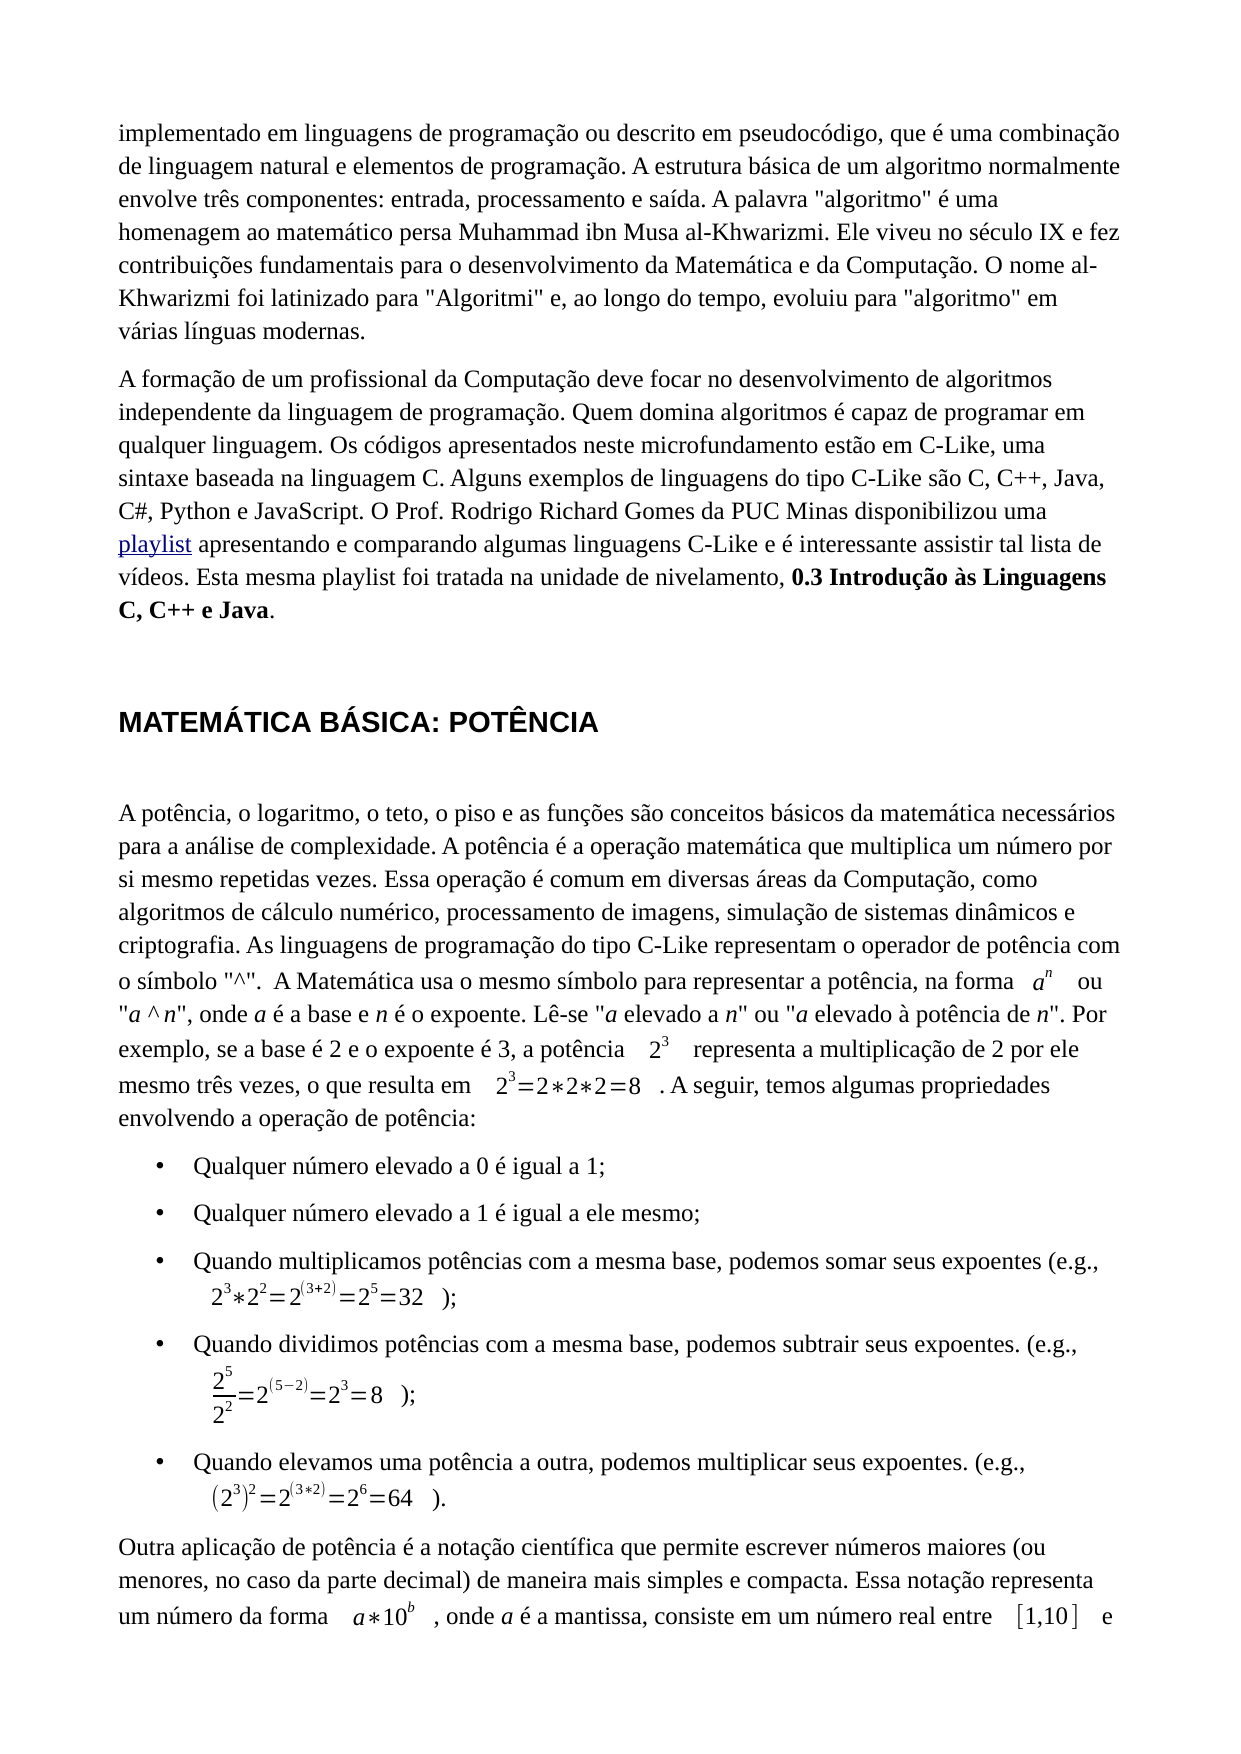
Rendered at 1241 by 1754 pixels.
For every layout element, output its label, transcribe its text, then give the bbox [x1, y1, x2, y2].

text A potência, o logaritmo, o teto, o piso e as funções são conceitos básicos da matemática necessários para a análise de complexidade. A potência é a operação matemática que multiplica um número por si mesmo repetidas vezes. Essa operação é comum em diversas áreas da Computação, como algoritmos de cálculo numérico, processamento de imagens, simulação de sistemas dinâmicos e criptografia. As linguagens de programação do tipo C-Like representam o operador de potência com o símbolo "^". A Matemática usa o mesmo símbolo para representar a potência, na forma ou "a ^ n", onde a é a base e n é o expoente. Lê-se "a elevado a n" ou "a elevado à potência de n". Por exemplo, se a base é 2 e o expoente é 3, a potência representa a multiplicação de 2 por ele mesmo três vezes, o que resulta em . A seguir, temos algumas propriedades envolvendo a operação de potência: [118, 798, 1122, 1132]
list Quando dividimos potências com a mesma base, podemos subtrair seus expoentes. (e.g.,); [156, 1329, 1122, 1428]
list Quando elevamos uma potência a outra, podemos multiplicar seus expoentes. (e.g.,). [156, 1447, 1122, 1514]
list Quando multiplicamos potências com a mesma base, podemos somar seus expoentes (e.g., ); [156, 1246, 1122, 1311]
text implementado em linguagens de programação ou descrito em pseudocódigo, que é uma combinação de linguagem natural e elementos de programação. A estrutura básica de um algoritmo normalmente envolve três componentes: entrada, processamento e saída. A palavra "algoritmo" é uma homenagem ao matemático persa Muhammad ibn Musa al-Khwarizmi. Ele viveu no século IX e fez contribuições fundamentais para o desenvolvimento da Matemática e da Computação. O nome al-Khwarizmi foi latinizado para "Algoritmi" e, ao longo do tempo, evoluiu para "algoritmo" em várias línguas modernas. [118, 118, 1122, 345]
list Qualquer número elevado a 1 é igual a ele mesmo; [156, 1198, 1122, 1227]
subtitle MATEMÁTICA BÁSICA: POTÊNCIA [118, 705, 1122, 738]
text A formação de um profissional da Computação deve focar no desenvolvimento de algoritmos independente da linguagem de programação. Quem domina algoritmos é capaz de programar em qualquer linguagem. Os códigos apresentados neste microfundamento estão em C-Like, uma sintaxe baseada na linguagem C. Alguns exemplos de linguagens do tipo C-Like são C, C++, Java, C#, Python e JavaScript. O Prof. Rodrigo Richard Gomes da PUC Minas disponibilizou uma playlist apresentando e comparando algumas linguagens C-Like e é interessante assistir tal lista de vídeos. Esta mesma playlist foi tratada na unidade de nivelamento, 0.3 Introdução às Linguagens C, C++ e Java. [118, 364, 1122, 624]
list Qualquer número elevado a 0 é igual a 1; [156, 1151, 1122, 1179]
text Outra aplicação de potência é a notação científica que permite escrever números maiores (ou menores, no caso da parte decimal) de maneira mais simples e compacta. Essa notação representa um número da forma , onde a é a mantissa, consiste em um número real entre e corresponde à parte mais significativa do número; e b, um número inteiro que indica a potência de 10. Por exemplo, na área de Redes de Computadores, o número teórico de endereços no Internet Protocol versão 6 (IPv6) é igual a , o que é mais claro e compacto do que escrever um número com trinta e oito casas decimais. [118, 1532, 1122, 1631]
